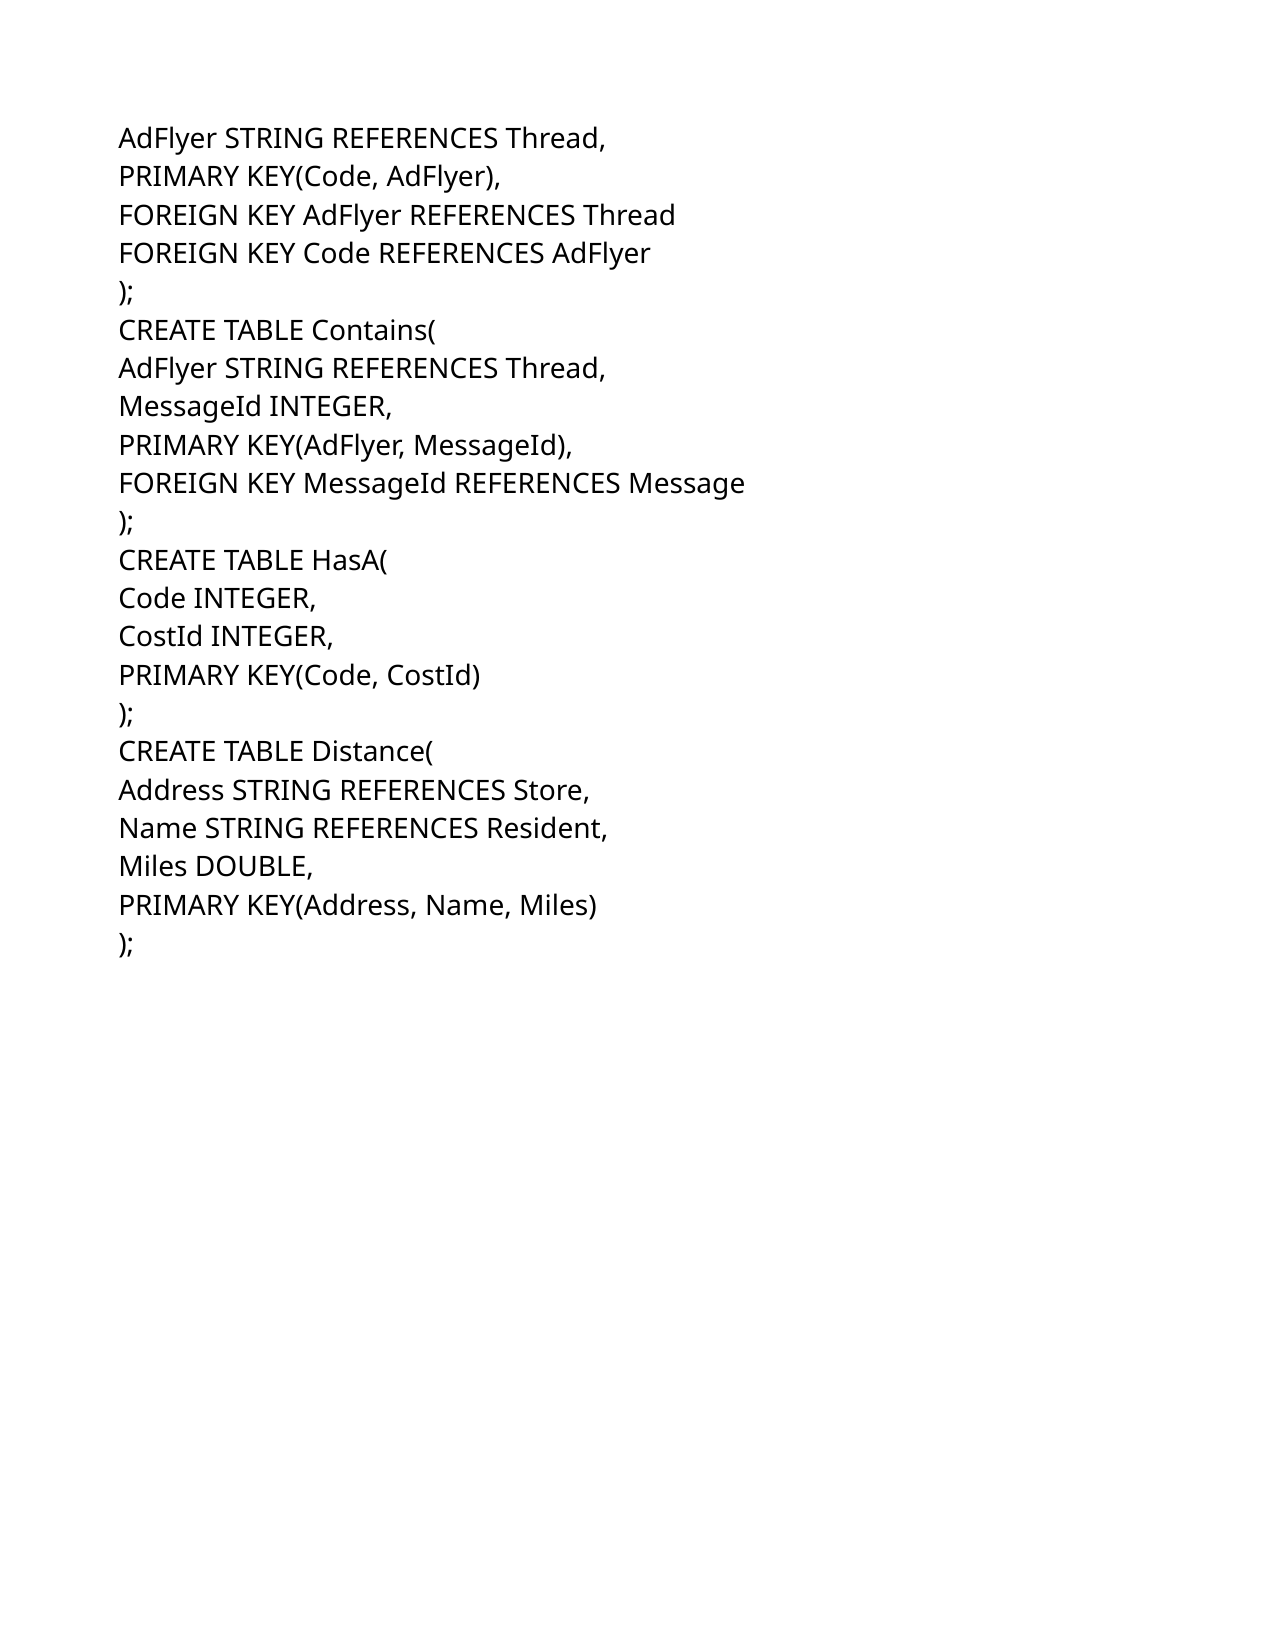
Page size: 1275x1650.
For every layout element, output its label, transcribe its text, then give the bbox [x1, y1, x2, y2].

text MessageId INTEGER, [118, 386, 1157, 425]
text CREATE TABLE Contains( [118, 310, 1157, 348]
text FOREIGN KEY AdFlyer REFERENCES Thread [118, 195, 1157, 233]
text Code INTEGER, [118, 578, 1157, 616]
text PRIMARY KEY(Code, CostId) [118, 655, 1157, 693]
text AdFlyer STRING REFERENCES Thread, [118, 118, 1157, 156]
text ); [118, 693, 1157, 731]
text FOREIGN KEY MessageId REFERENCES Message [118, 463, 1157, 501]
text ); [118, 501, 1157, 540]
text CREATE TABLE HasA( [118, 540, 1157, 578]
text PRIMARY KEY(Address, Name, Miles) [118, 885, 1157, 923]
text Name STRING REFERENCES Resident, [118, 808, 1157, 846]
text ); [118, 923, 1157, 961]
text ); [118, 271, 1157, 310]
text AdFlyer STRING REFERENCES Thread, [118, 348, 1157, 386]
text PRIMARY KEY(AdFlyer, MessageId), [118, 425, 1157, 463]
text CREATE TABLE Distance( [118, 731, 1157, 770]
text CostId INTEGER, [118, 616, 1157, 655]
text FOREIGN KEY Code REFERENCES AdFlyer [118, 233, 1157, 271]
text Miles DOUBLE, [118, 846, 1157, 885]
text Address STRING REFERENCES Store, [118, 770, 1157, 808]
text PRIMARY KEY(Code, AdFlyer), [118, 156, 1157, 195]
